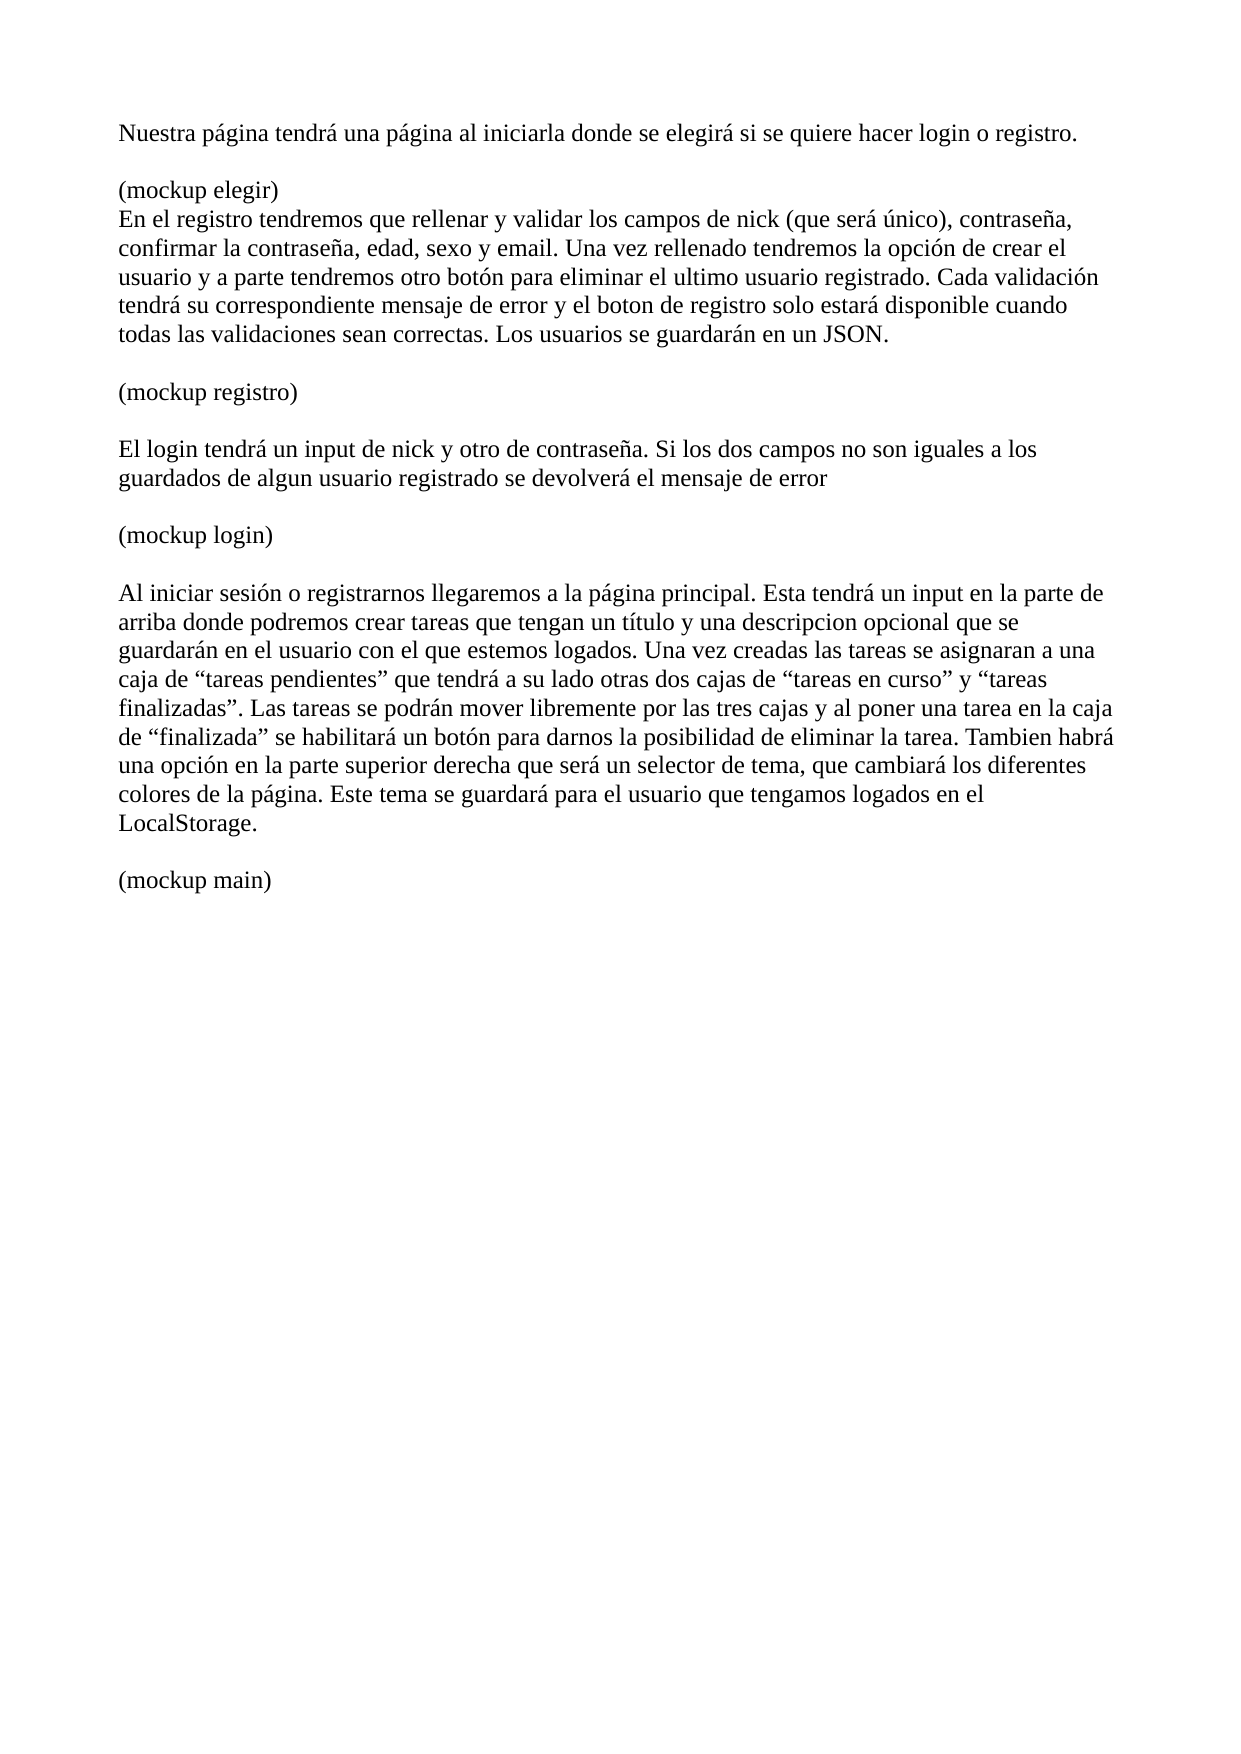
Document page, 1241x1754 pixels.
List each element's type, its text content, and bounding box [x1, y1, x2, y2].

text Nuestra página tendrá una página al iniciarla donde se elegirá si se quiere hacer login o registro. [118, 118, 1122, 147]
text (mockup elegir) [118, 176, 1122, 204]
text En el registro tendremos que rellenar y validar los campos de nick (que será único), contraseña, confirmar la contraseña, edad, sexo y email. Una vez rellenado tendremos la opción de crear el usuario y a parte tendremos otro botón para eliminar el ultimo usuario registrado. Cada validación tendrá su correspondiente mensaje de error y el boton de registro solo estará disponible cuando todas las validaciones sean correctas. Los usuarios se guardarán en un JSON. [118, 204, 1122, 348]
text El login tendrá un input de nick y otro de contraseña. Si los dos campos no son iguales a los guardados de algun usuario registrado se devolverá el mensaje de error [118, 434, 1122, 492]
text (mockup login) [118, 521, 1122, 549]
text Al iniciar sesión o registrarnos llegaremos a la página principal. Esta tendrá un input en la parte de arriba donde podremos crear tareas que tengan un título y una descripcion opcional que se guardarán en el usuario con el que estemos logados. Una vez creadas las tareas se asignaran a una caja de “tareas pendientes” que tendrá a su lado otras dos cajas de “tareas en curso” y “tareas finalizadas”. Las tareas se podrán mover libremente por las tres cajas y al poner una tarea en la caja de “finalizada” se habilitará un botón para darnos la posibilidad de eliminar la tarea. Tambien habrá una opción en la parte superior derecha que será un selector de tema, que cambiará los diferentes colores de la página. Este tema se guardará para el usuario que tengamos logados en el LocalStorage. [118, 578, 1122, 837]
text (mockup main) [118, 866, 1122, 894]
text (mockup registro) [118, 377, 1122, 406]
